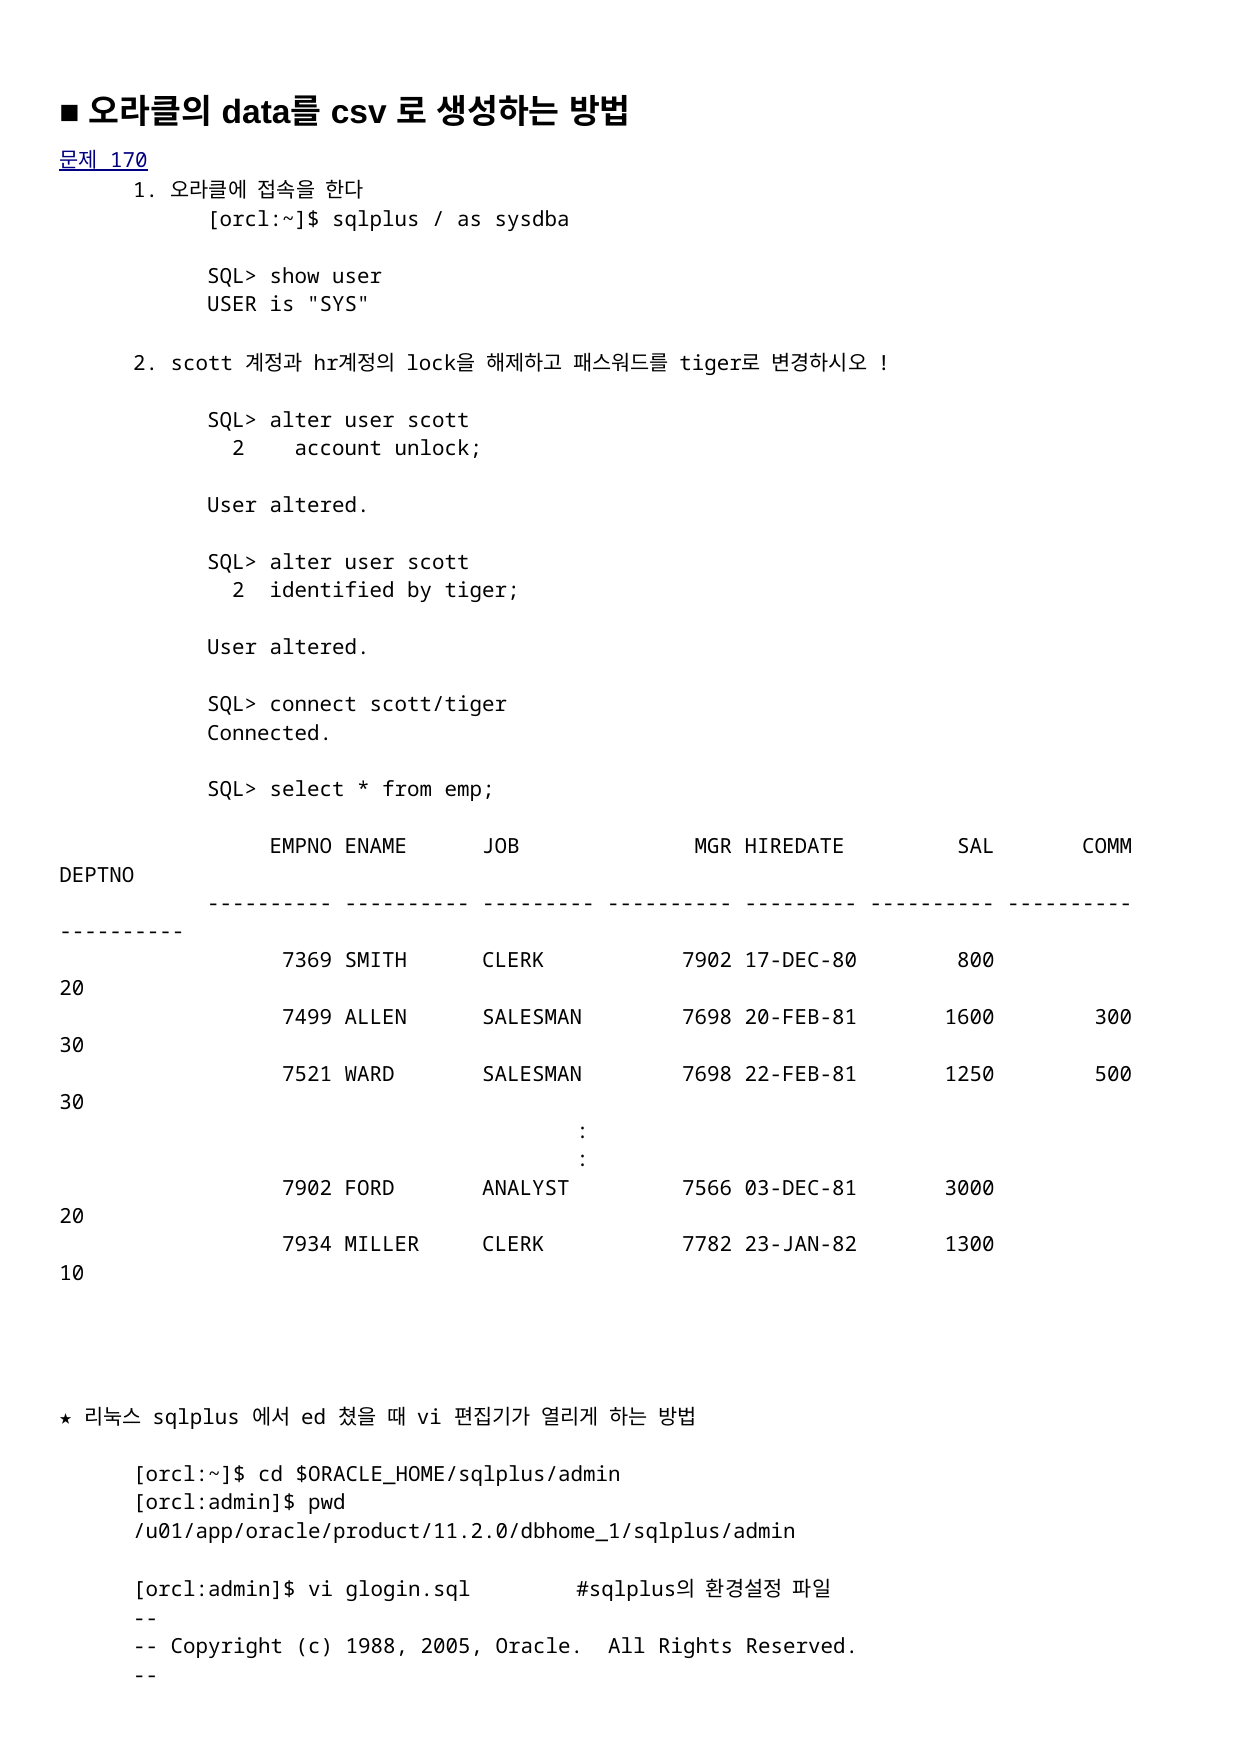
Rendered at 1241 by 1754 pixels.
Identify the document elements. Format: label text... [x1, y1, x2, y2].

text 2 identified by tiger; [59, 575, 1180, 604]
text : [59, 1116, 1180, 1144]
text USER is "SYS" [59, 289, 1180, 318]
text 7369 SMITH CLERK 7902 17-DEC-80 800 20 [59, 945, 1180, 1002]
text 7499 ALLEN SALESMAN 7698 20-FEB-81 1600 300 30 [59, 1002, 1180, 1059]
text [orcl:~]$ cd $ORACLE_HOME/sqlplus/admin [59, 1459, 1180, 1487]
text User altered. [59, 490, 1180, 518]
text User altered. [59, 632, 1180, 661]
text SQL> alter user scott [59, 547, 1180, 575]
text SQL> show user [59, 261, 1180, 289]
text 1. 오라클에 접속을 한다 [59, 173, 1180, 204]
text 7902 FORD ANALYST 7566 03-DEC-81 3000 20 [59, 1173, 1180, 1229]
text -- [59, 1603, 1180, 1631]
subtitle ■ 오라클의 data를 csv 로 생성하는 방법 [59, 84, 1181, 133]
text 2. scott 계정과 hr계정의 lock을 해제하고 패스워드를 tiger로 변경하시오 ! [59, 346, 1180, 376]
text 문제 170 [59, 145, 1204, 173]
text Connected. [59, 718, 1180, 746]
text SQL> connect scott/tiger [59, 689, 1180, 718]
text -- Copyright (c) 1988, 2005, Oracle. All Rights Reserved. [59, 1631, 1180, 1660]
text -- [59, 1660, 1180, 1688]
text 7934 MILLER CLERK 7782 23-JAN-82 1300 10 [59, 1229, 1180, 1286]
text [orcl:admin]$ vi glogin.sql #sqlplus의 환경설정 파일 [59, 1573, 1180, 1603]
text : [59, 1144, 1180, 1173]
text SQL> alter user scott [59, 405, 1180, 433]
text SQL> select * from emp; [59, 774, 1180, 803]
text ★ 리눅스 sqlplus 에서 ed 쳤을 때 vi 편집기가 열리게 하는 방법 [59, 1400, 1180, 1430]
text EMPNO ENAME JOB MGR HIREDATE SAL COMM DEPTNO [59, 831, 1180, 888]
text ---------- ---------- --------- ---------- --------- ---------- ---------- ---------- [59, 888, 1180, 945]
text [orcl:~]$ sqlplus / as sysdba [59, 204, 1180, 232]
text /u01/app/oracle/product/11.2.0/dbhome_1/sqlplus/admin [59, 1516, 1180, 1544]
text 7521 WARD SALESMAN 7698 22-FEB-81 1250 500 30 [59, 1059, 1180, 1116]
text 2 account unlock; [59, 433, 1180, 462]
text [orcl:admin]$ pwd [59, 1487, 1180, 1516]
